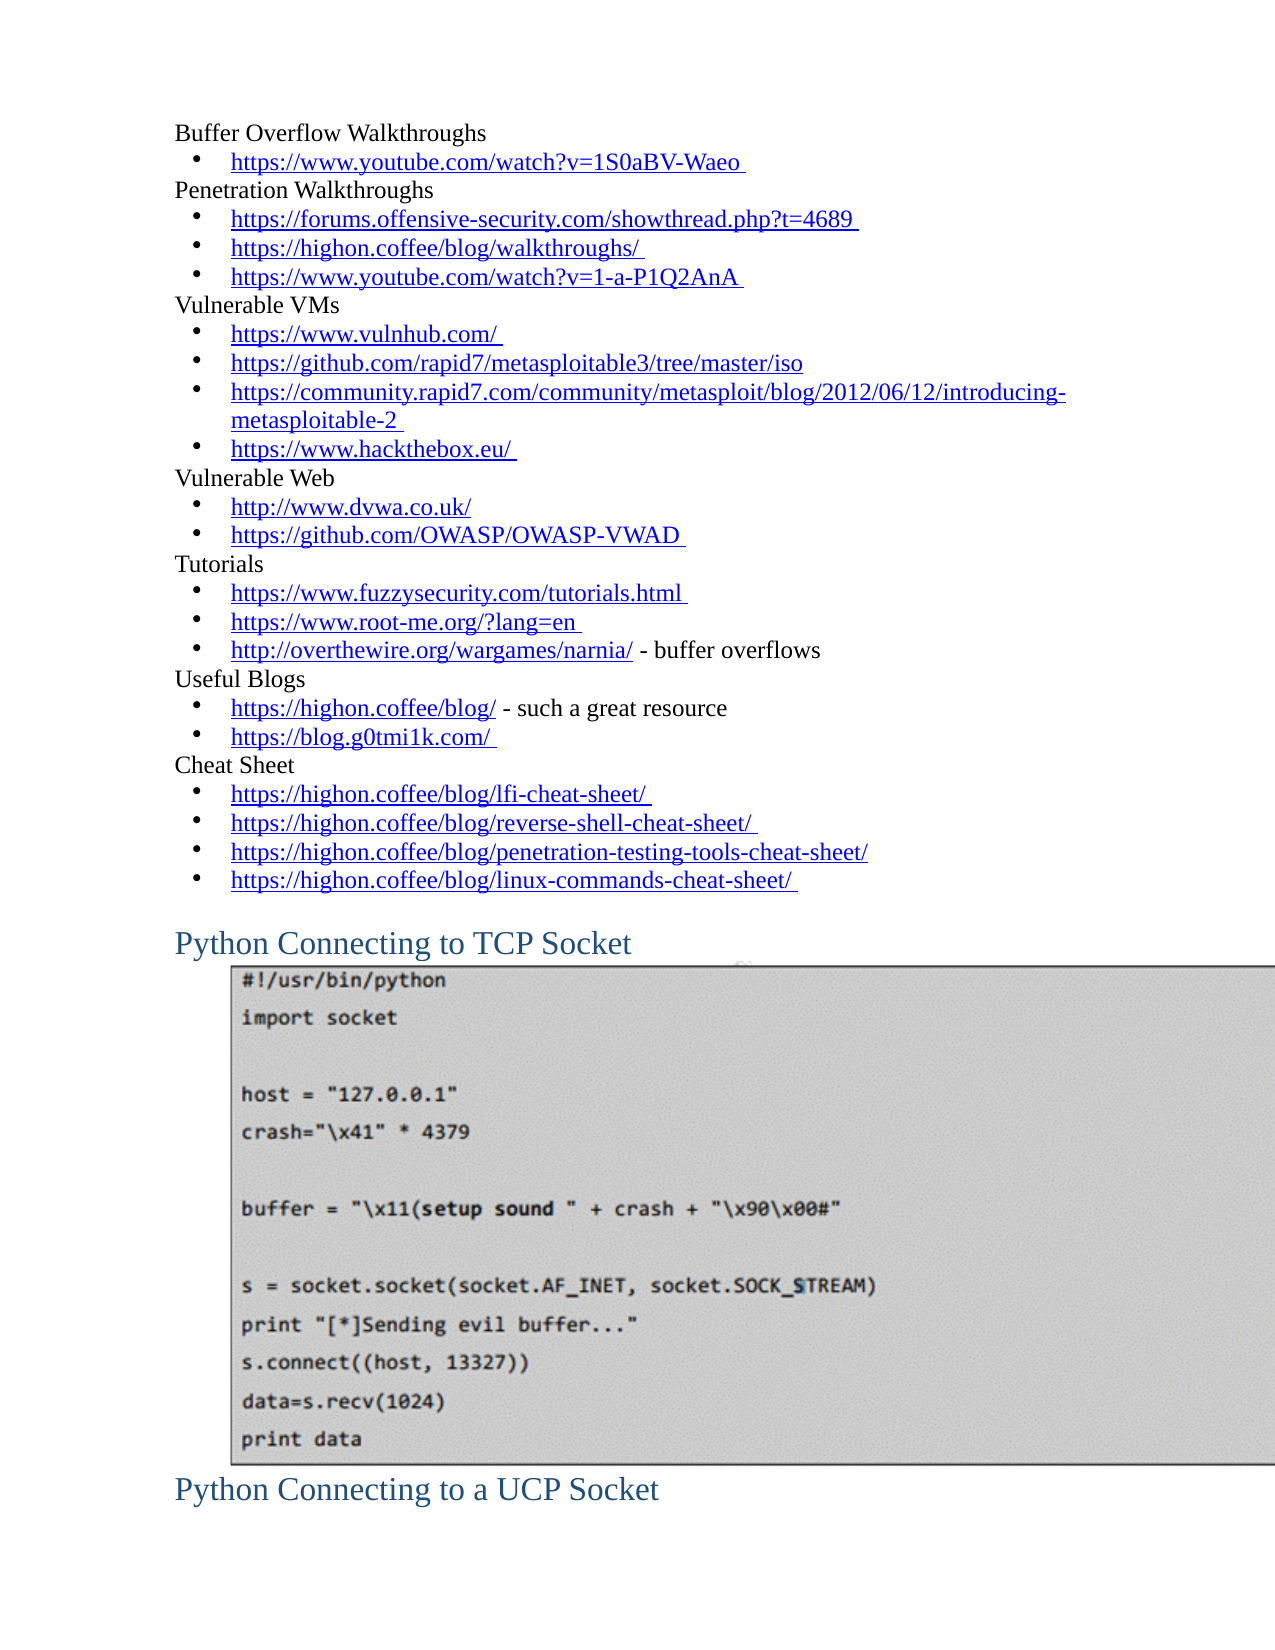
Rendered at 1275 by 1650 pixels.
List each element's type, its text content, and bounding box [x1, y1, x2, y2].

list https://www.fuzzysecurity.com/tutorials.html [193, 578, 1157, 607]
picture [230, 961, 1275, 1469]
list https://highon.coffee/blog/reverse-shell-cheat-sheet/ [193, 808, 1157, 837]
text Vulnerable VMs [174, 291, 1157, 319]
list https://highon.coffee/blog/lfi-cheat-sheet/ [193, 779, 1157, 808]
text Python Connecting to a UCP Socket [174, 1469, 1157, 1507]
list https://highon.coffee/blog/penetration-testing-tools-cheat-sheet/ [193, 837, 1157, 866]
text Python Connecting to TCP Socket [174, 923, 1157, 961]
text Penetration Walkthroughs [174, 176, 1157, 204]
list https://highon.coffee/blog/walkthroughs/ [193, 233, 1157, 262]
list https://github.com/OWASP/OWASP-VWAD [193, 521, 1157, 549]
list http://www.dvwa.co.uk/ [193, 492, 1157, 521]
list https://www.root-me.org/?lang=en [193, 607, 1157, 636]
list https://blog.g0tmi1k.com/ [193, 722, 1157, 751]
text Buffer Overflow Walkthroughs [174, 118, 1157, 147]
list https://github.com/rapid7/metasploitable3/tree/master/iso [193, 348, 1157, 377]
list https://www.hackthebox.eu/ [193, 434, 1157, 463]
text Cheat Sheet [174, 751, 1157, 779]
text Vulnerable Web [174, 463, 1157, 492]
list https://community.rapid7.com/community/metasploit/blog/2012/06/12/introducing-metasploitable-2 [193, 377, 1157, 434]
text Tutorials [174, 549, 1157, 578]
list https://www.youtube.com/watch?v=1-a-P1Q2AnA [193, 262, 1157, 291]
list https://forums.offensive-security.com/showthread.php?t=4689 [193, 204, 1157, 233]
list https://highon.coffee/blog/ - such a great resource [193, 693, 1157, 722]
list http://overthewire.org/wargames/narnia/ - buffer overflows [193, 636, 1157, 664]
text Useful Blogs [174, 664, 1157, 693]
list https://www.youtube.com/watch?v=1S0aBV-Waeo [193, 147, 1157, 176]
list https://www.vulnhub.com/ [193, 319, 1157, 348]
list https://highon.coffee/blog/linux-commands-cheat-sheet/ [193, 866, 1157, 894]
